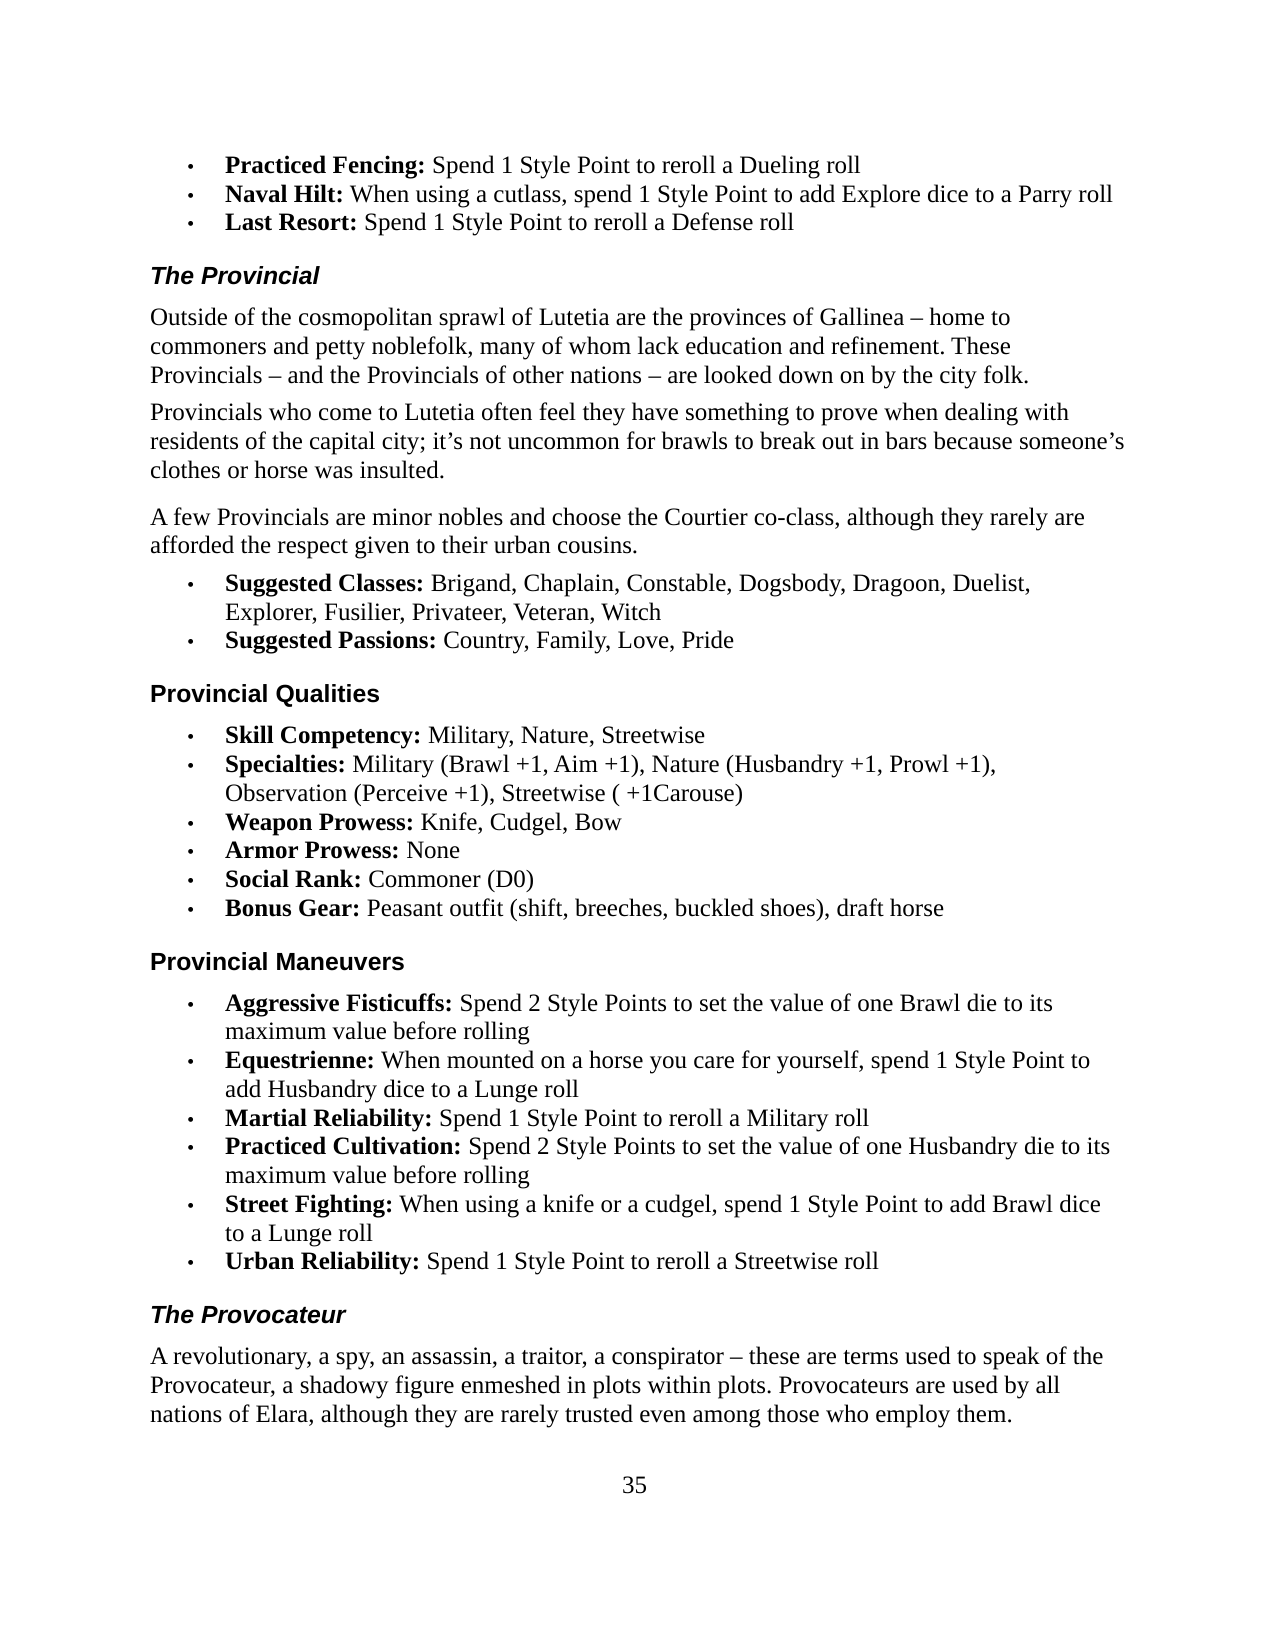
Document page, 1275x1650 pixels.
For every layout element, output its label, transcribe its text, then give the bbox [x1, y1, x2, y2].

text A few Provincials are minor nobles and choose the Courtier co-class, although they rarely are afforded the respect given to their urban cousins. [150, 502, 1125, 559]
list Street Fighting: When using a knife or a cudgel, spend 1 Style Point to add Brawl dice to a Lunge roll [187, 1189, 1125, 1246]
list Naval Hilt: When using a cutlass, spend 1 Style Point to add Explore dice to a Parry roll [187, 179, 1125, 207]
list Practiced Fencing: Spend 1 Style Point to reroll a Dueling roll [187, 150, 1125, 179]
list Suggested Classes: Brigand, Chaplain, Constable, Dogsbody, Dragoon, Duelist, Explorer, Fusilier, Privateer, Veteran, Witch [187, 568, 1125, 626]
list Social Rank: Commoner (D0) [187, 864, 1125, 893]
text A revolutionary, a spy, an assassin, a traitor, a conspirator – these are terms used to speak of the Provocateur, a shadowy figure enmeshed in plots within plots. Provocateurs are used by all nations of Elara, although they are rarely trusted even among those who employ them. [150, 1341, 1125, 1427]
list Armor Prowess: None [187, 835, 1125, 864]
text Provincials who come to Lutetia often feel they have something to prove when dealing with residents of the capital city; it’s not uncommon for brawls to break out in bars because someone’s clothes or horse was insulted. [150, 397, 1125, 484]
list Weapon Prowess: Knife, Cudgel, Bow [187, 807, 1125, 835]
subtitle Provincial Maneuvers [150, 947, 1125, 975]
list Equestrienne: When mounted on a horse you care for yourself, spend 1 Style Point to add Husbandry dice to a Lunge roll [187, 1045, 1125, 1103]
list Martial Reliability: Spend 1 Style Point to reroll a Military roll [187, 1103, 1125, 1131]
list Urban Reliability: Spend 1 Style Point to reroll a Streetwise roll [187, 1246, 1125, 1275]
list Aggressive Fisticuffs: Spend 2 Style Points to set the value of one Brawl die to its maximum value before rolling [187, 988, 1125, 1045]
list Last Resort: Spend 1 Style Point to reroll a Defense roll [187, 207, 1125, 236]
list Bonus Gear: Peasant outfit (shift, breeches, buckled shoes), draft horse [187, 893, 1125, 922]
text Outside of the cosmopolitan sprawl of Lutetia are the provinces of Gallinea – home to commoners and petty noblefolk, many of whom lack education and refinement. These Provincials – and the Provincials of other nations – are looked down on by the city folk. [150, 302, 1125, 388]
list Specialties: Military (Brawl +1, Aim +1), Nature (Husbandry +1, Prowl +1), Observation (Perceive +1), Streetwise ( +1Carouse) [187, 749, 1125, 807]
list Skill Competency: Military, Nature, Streetwise [187, 720, 1125, 749]
list Practiced Cultivation: Spend 2 Style Points to set the value of one Husbandry die to its maximum value before rolling [187, 1131, 1125, 1189]
subtitle The Provincial [150, 261, 1125, 290]
subtitle The Provocateur [150, 1300, 1125, 1329]
list Suggested Passions: Country, Family, Love, Pride [187, 626, 1125, 654]
subtitle Provincial Qualities [150, 679, 1125, 708]
